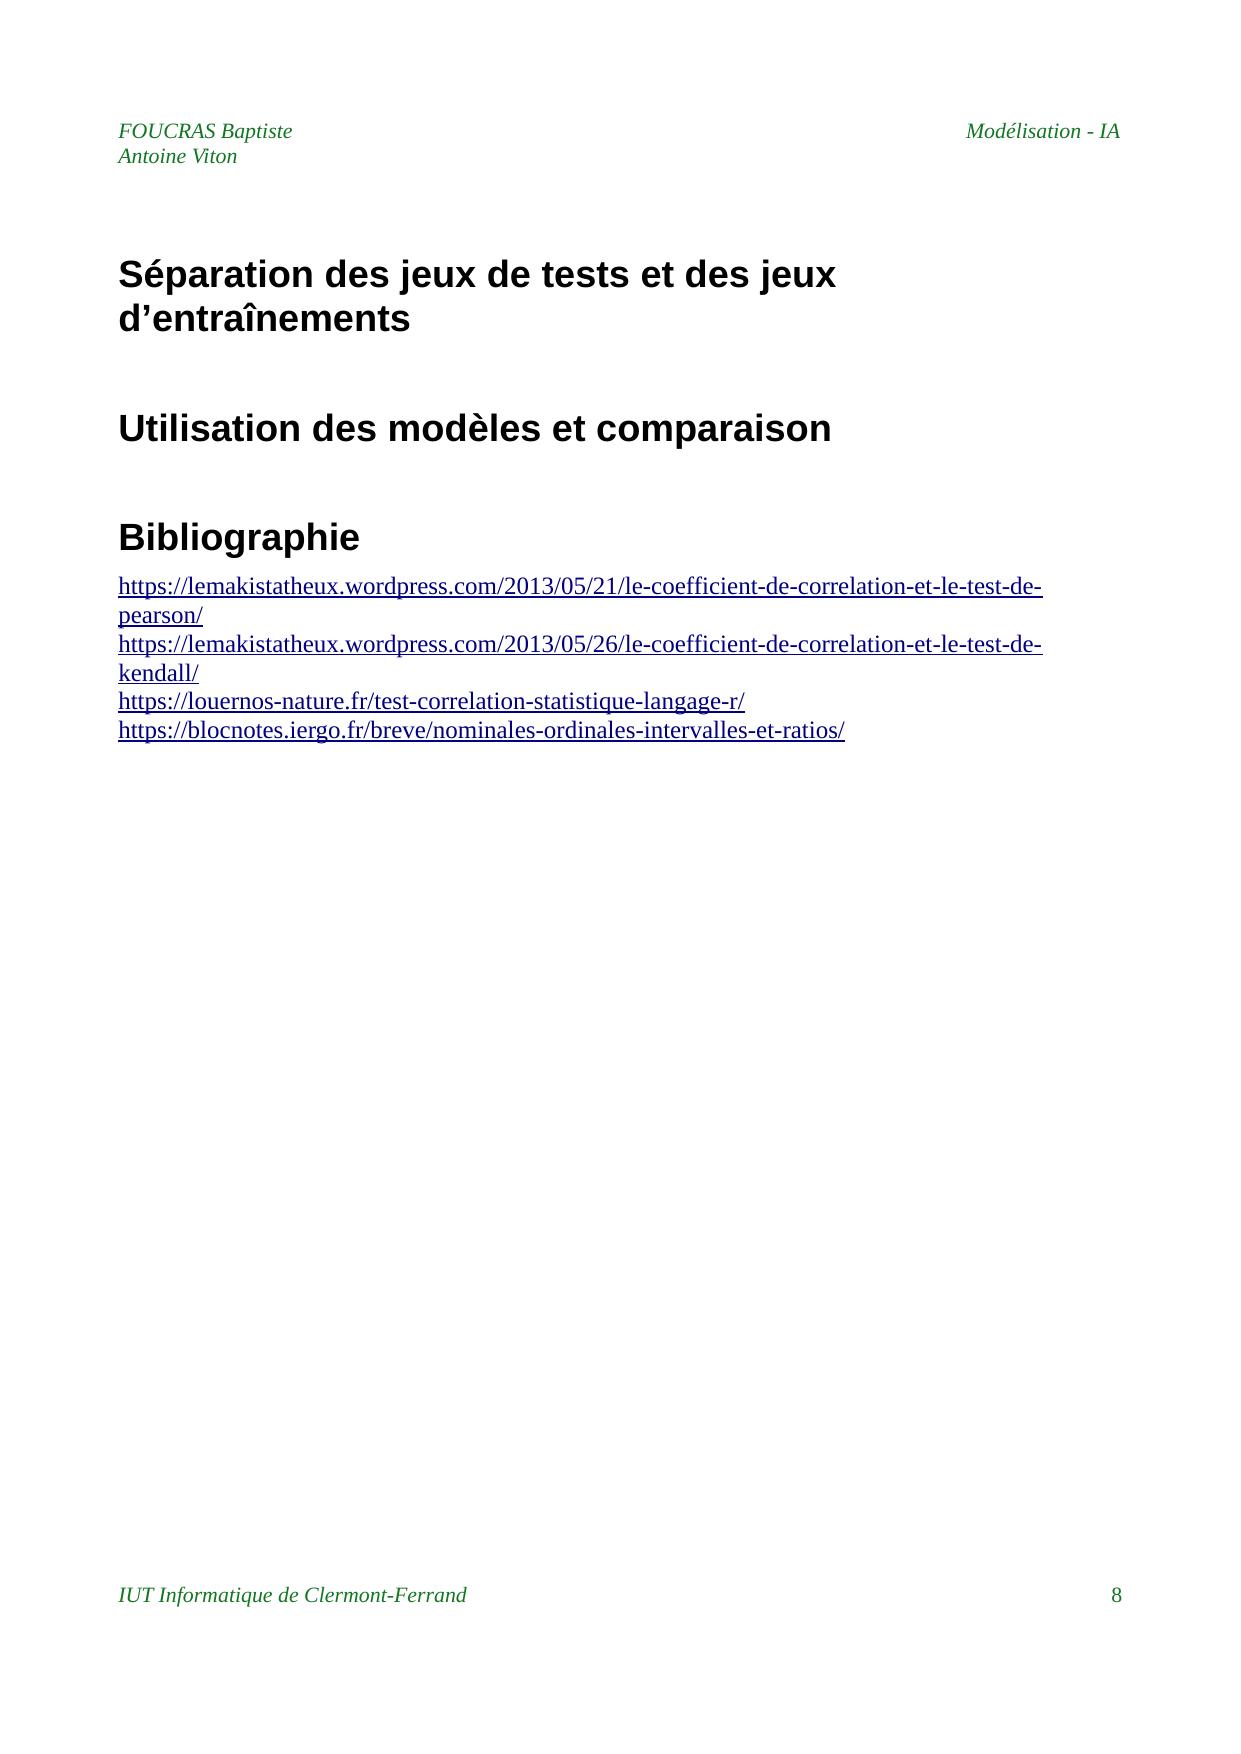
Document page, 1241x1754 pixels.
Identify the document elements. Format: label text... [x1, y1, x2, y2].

subtitle Utilisation des modèles et comparaison [118, 405, 1122, 449]
subtitle Bibliographie [118, 515, 1122, 559]
text https://blocnotes.iergo.fr/breve/nominales-ordinales-intervalles-et-ratios/ [118, 715, 1122, 744]
text https://lemakistatheux.wordpress.com/2013/05/21/le-coefficient-de-correlation-et-le-test-de-pearson/ [118, 571, 1122, 629]
text https://lemakistatheux.wordpress.com/2013/05/26/le-coefficient-de-correlation-et-le-test-de-kendall/ [118, 629, 1122, 686]
text https://louernos-nature.fr/test-correlation-statistique-langage-r/ [118, 686, 1122, 715]
subtitle Séparation des jeux de tests et des jeux d’entraînements [118, 252, 1122, 339]
